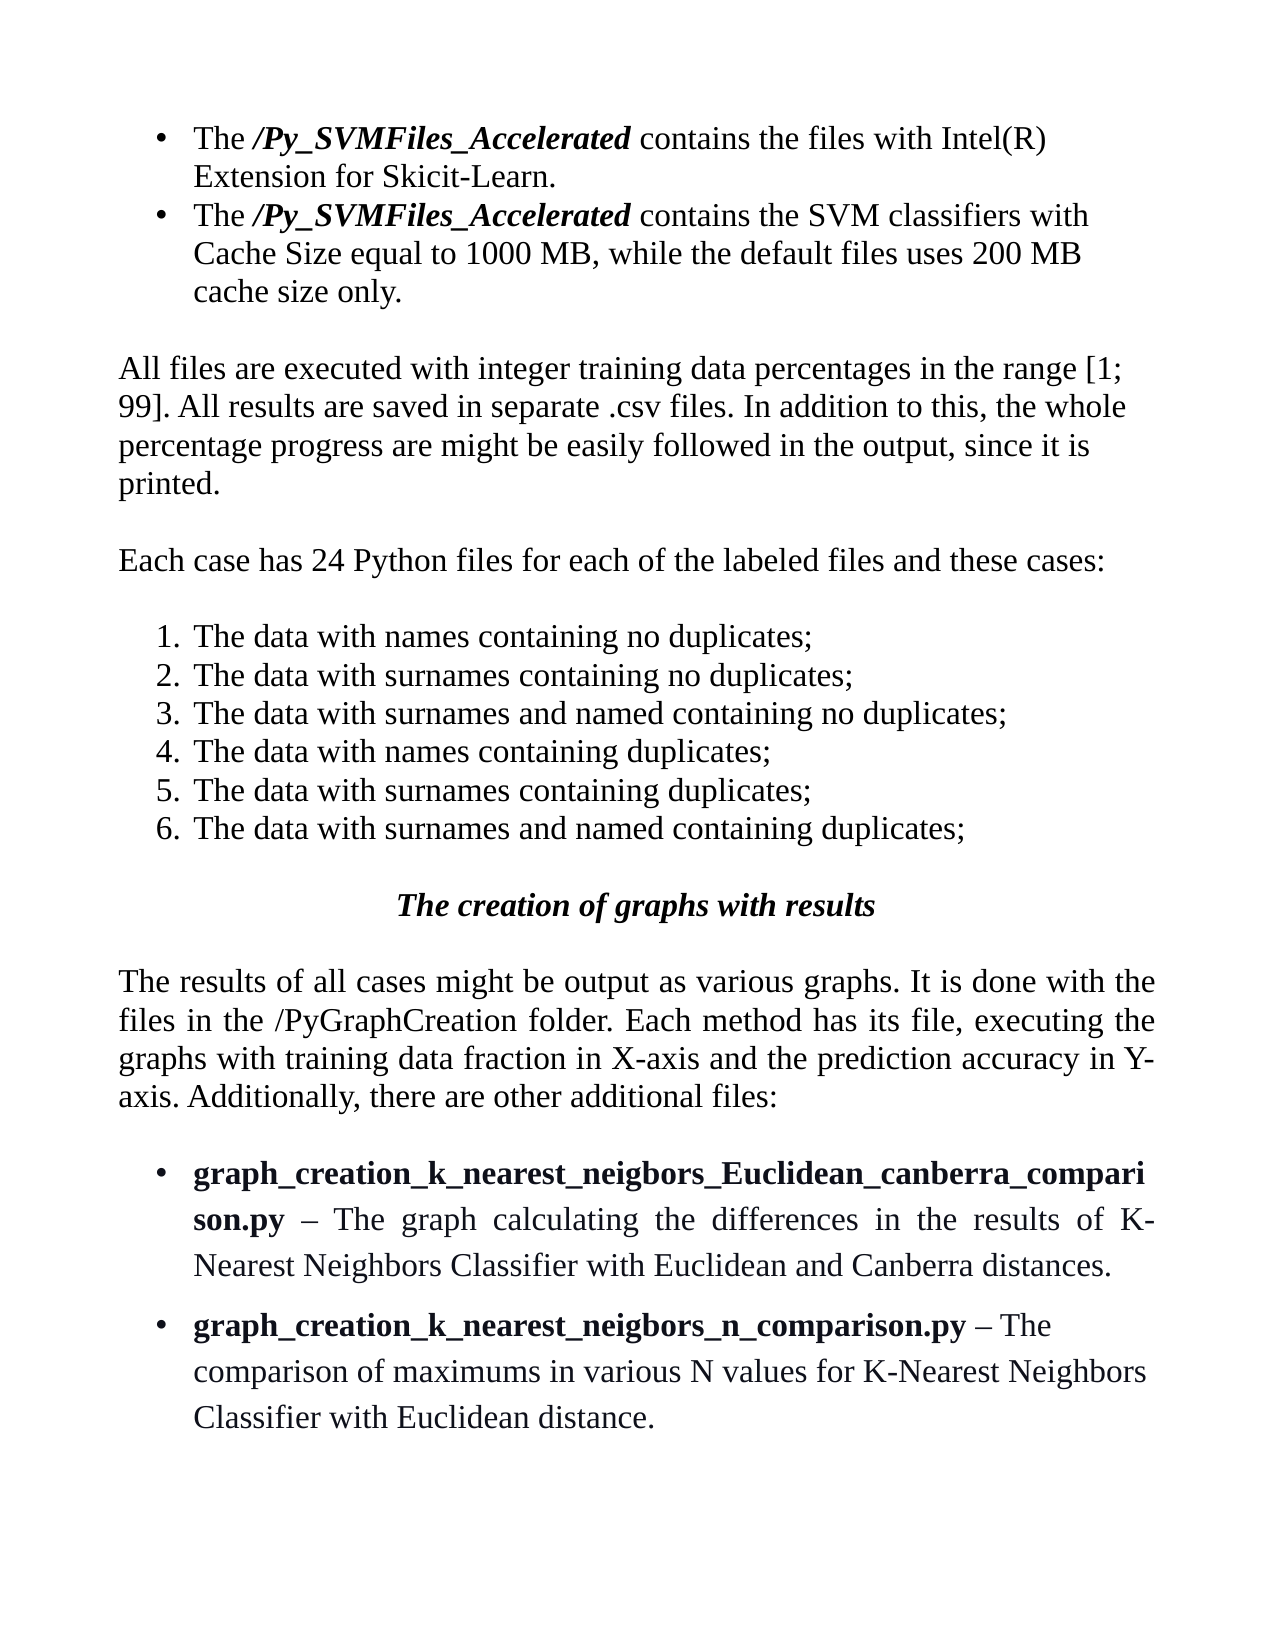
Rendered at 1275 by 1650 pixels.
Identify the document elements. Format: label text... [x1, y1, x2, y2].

text The results of all cases might be output as various graphs. It is done with the files in the /PyGraphCreation folder. Each method has its file, executing the graphs with training data fraction in X-axis and the prediction accuracy in Y-axis. Additionally, there are other additional files: [118, 961, 1157, 1115]
list The data with surnames containing no duplicates; [156, 655, 1157, 693]
list The data with surnames and named containing no duplicates; [156, 693, 1157, 731]
text Each case has 24 Python files for each of the labeled files and these cases: [118, 540, 1157, 578]
list The /Py_SVMFiles_Accelerated contains the SVM classifiers with Cache Size equal to 1000 MB, while the default files uses 200 MB cache size only. [156, 195, 1157, 310]
list The data with names containing duplicates; [156, 731, 1157, 770]
list The /Py_SVMFiles_Accelerated contains the files with Intel(R) Extension for Skicit-Learn. [156, 118, 1157, 195]
list graph_creation_k_nearest_neigbors_n_comparison.py – The comparison of maximums in various N values for K-Nearest Neighbors Classifier with Euclidean distance. [156, 1306, 1157, 1436]
list The data with surnames containing duplicates; [156, 770, 1157, 808]
list The data with names containing no duplicates; [156, 616, 1157, 655]
text The creation of graphs with results [118, 885, 1157, 923]
list The data with surnames and named containing duplicates; [156, 808, 1157, 846]
list graph_creation_k_nearest_neigbors_Euclidean_canberra_comparison.py – The graph calculating the differences in the results of K-Nearest Neighbors Classifier with Euclidean and Canberra distances. [156, 1153, 1157, 1283]
text All files are executed with integer training data percentages in the range [1; 99]. All results are saved in separate .csv files. In addition to this, the whole percentage progress are might be easily followed in the output, since it is printed. [118, 310, 1157, 501]
